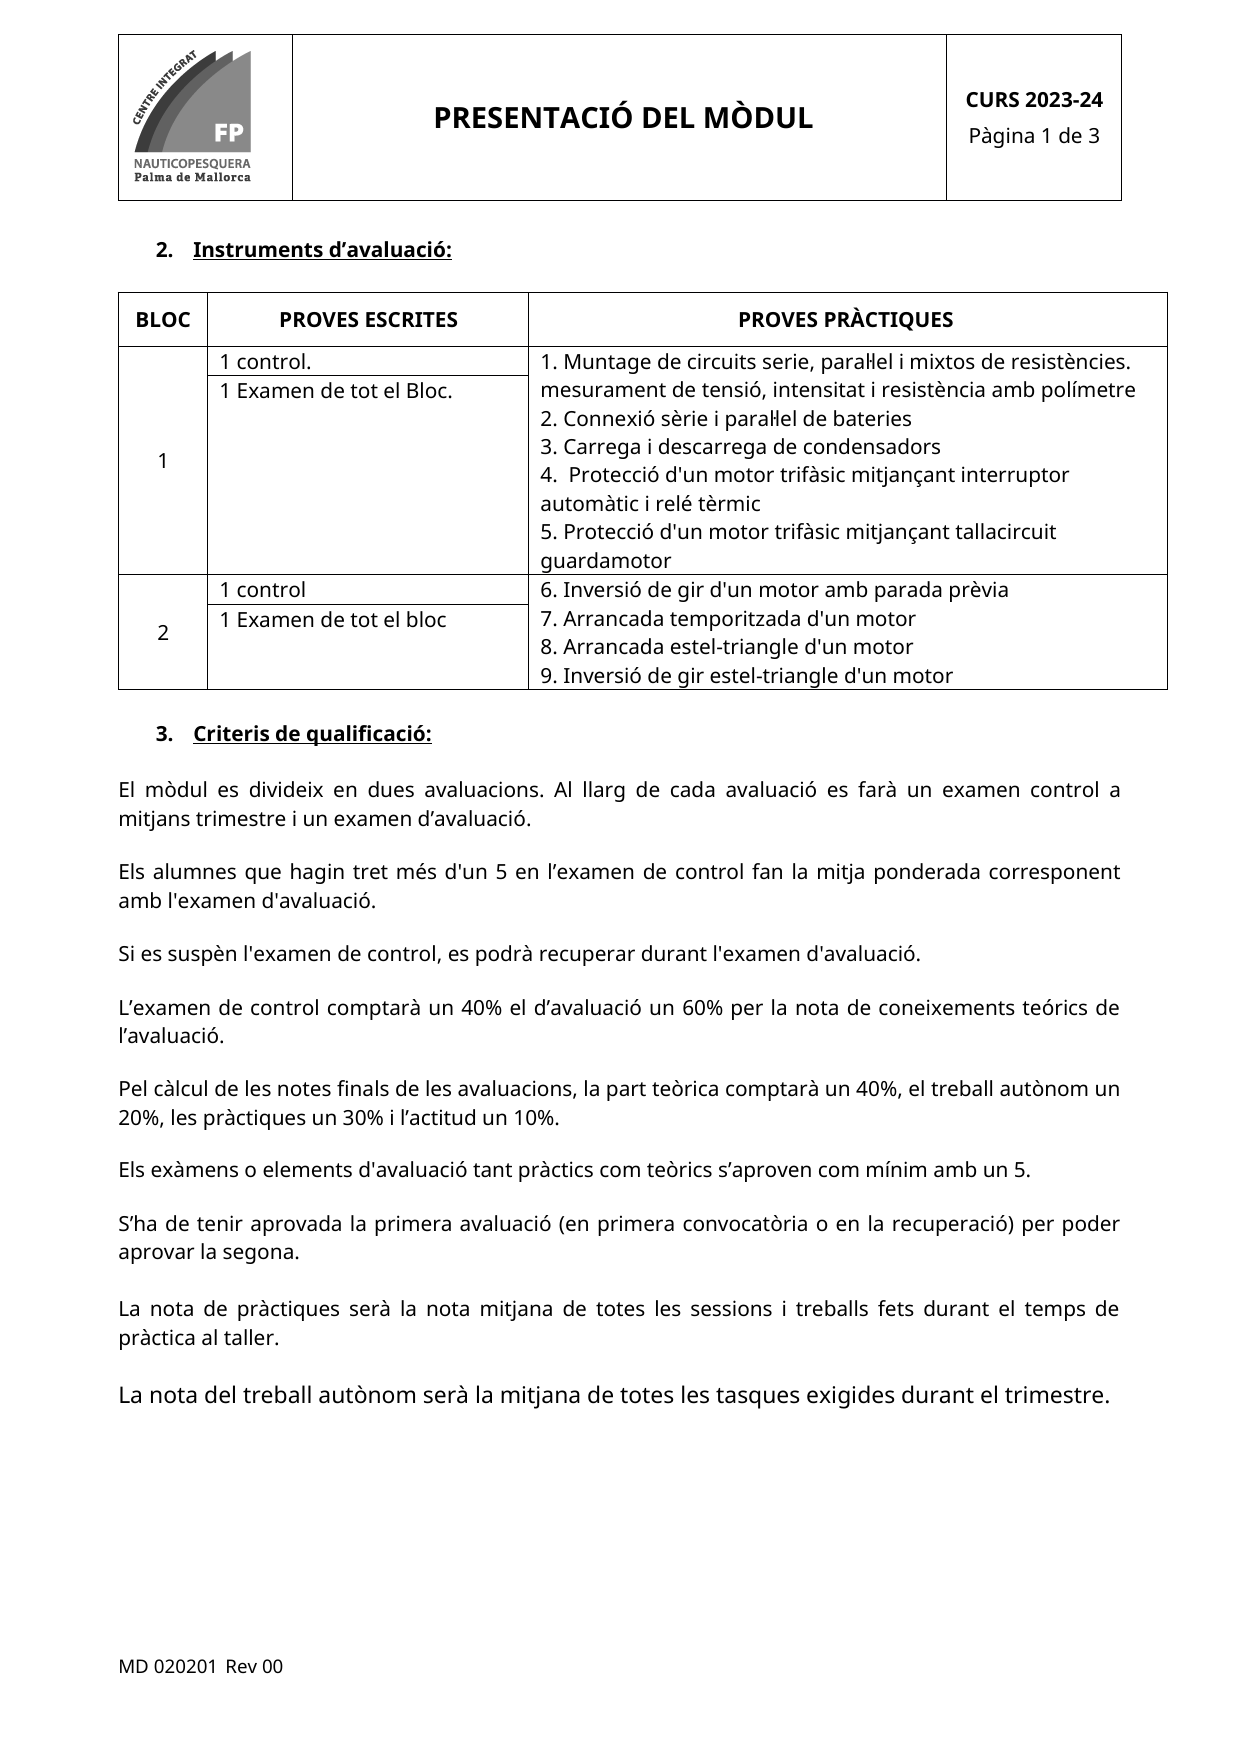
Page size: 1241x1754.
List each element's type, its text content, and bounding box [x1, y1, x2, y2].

text La nota de pràctiques serà la nota mitjana de totes les sessions i treballs fets durant el temps de pràctica al taller. [118, 1294, 1122, 1351]
text El mòdul es divideix en dues avaluacions. Al llarg de cada avaluació es farà un examen control a mitjans trimestre i un examen d’avaluació. [118, 776, 1122, 832]
table_header PROVES ESCRITES [208, 293, 528, 346]
text L’examen de control comptarà un 40% el d’avaluació un 60% per la nota de coneixements teórics de l’avaluació. [118, 993, 1122, 1049]
table_cell 1 Examen de tot el Bloc. [208, 376, 528, 574]
picture [127, 40, 256, 190]
text La nota del treball autònom serà la mitjana de totes les tasques exigides durant el trimestre. [118, 1379, 1122, 1411]
text Pel càlcul de les notes finals de les avaluacions, la part teòrica comptarà un 40%, el treball autònom un 20%, les pràctiques un 30% i l’actitud un 10%. [118, 1074, 1122, 1131]
text Els exàmens o elements d'avaluació tant pràctics com teòrics s’aproven com mínim amb un 5. [118, 1155, 1122, 1184]
text Si es suspèn l'examen de control, es podrà recuperar durant l'examen d'avaluació. [118, 939, 1122, 968]
table_header BLOC [119, 293, 207, 346]
list Criteris de qualificació: [156, 719, 1122, 747]
table_cell 1 control. [208, 347, 528, 375]
table_cell 1 [119, 347, 207, 574]
table_header PROVES PRÀCTIQUES [529, 293, 1167, 346]
table_cell 1 control [208, 575, 528, 604]
table_cell 1. Muntage de circuits serie, paral·lel i mixtos de resistències. mesurament de tensió, intensitat i resistència amb polímetre 2. Connexió sèrie i paral·lel de bateries 3. Carrega i descarrega de condensadors 4. Protecció d'un motor trifàsic mitjançant interruptor automàtic i relé tèrmic 5. Protecció d'un motor trifàsic mitjançant tallacircuit guardamotor [529, 347, 1167, 574]
list Instruments d’avaluació: [156, 235, 1122, 263]
text Els alumnes que hagin tret més d'un 5 en l’examen de control fan la mitja ponderada corresponent amb l'examen d'avaluació. [118, 857, 1122, 914]
table_cell 1 Examen de tot el bloc [208, 605, 528, 689]
table_cell 6. Inversió de gir d'un motor amb parada prèvia 7. Arrancada temporitzada d'un motor 8. Arrancada estel-triangle d'un motor 9. Inversió de gir estel-triangle d'un motor [529, 575, 1167, 689]
table_cell 2 [119, 575, 207, 689]
text S’ha de tenir aprovada la primera avaluació (en primera convocatòria o en la recuperació) per poder aprovar la segona. [118, 1209, 1122, 1266]
